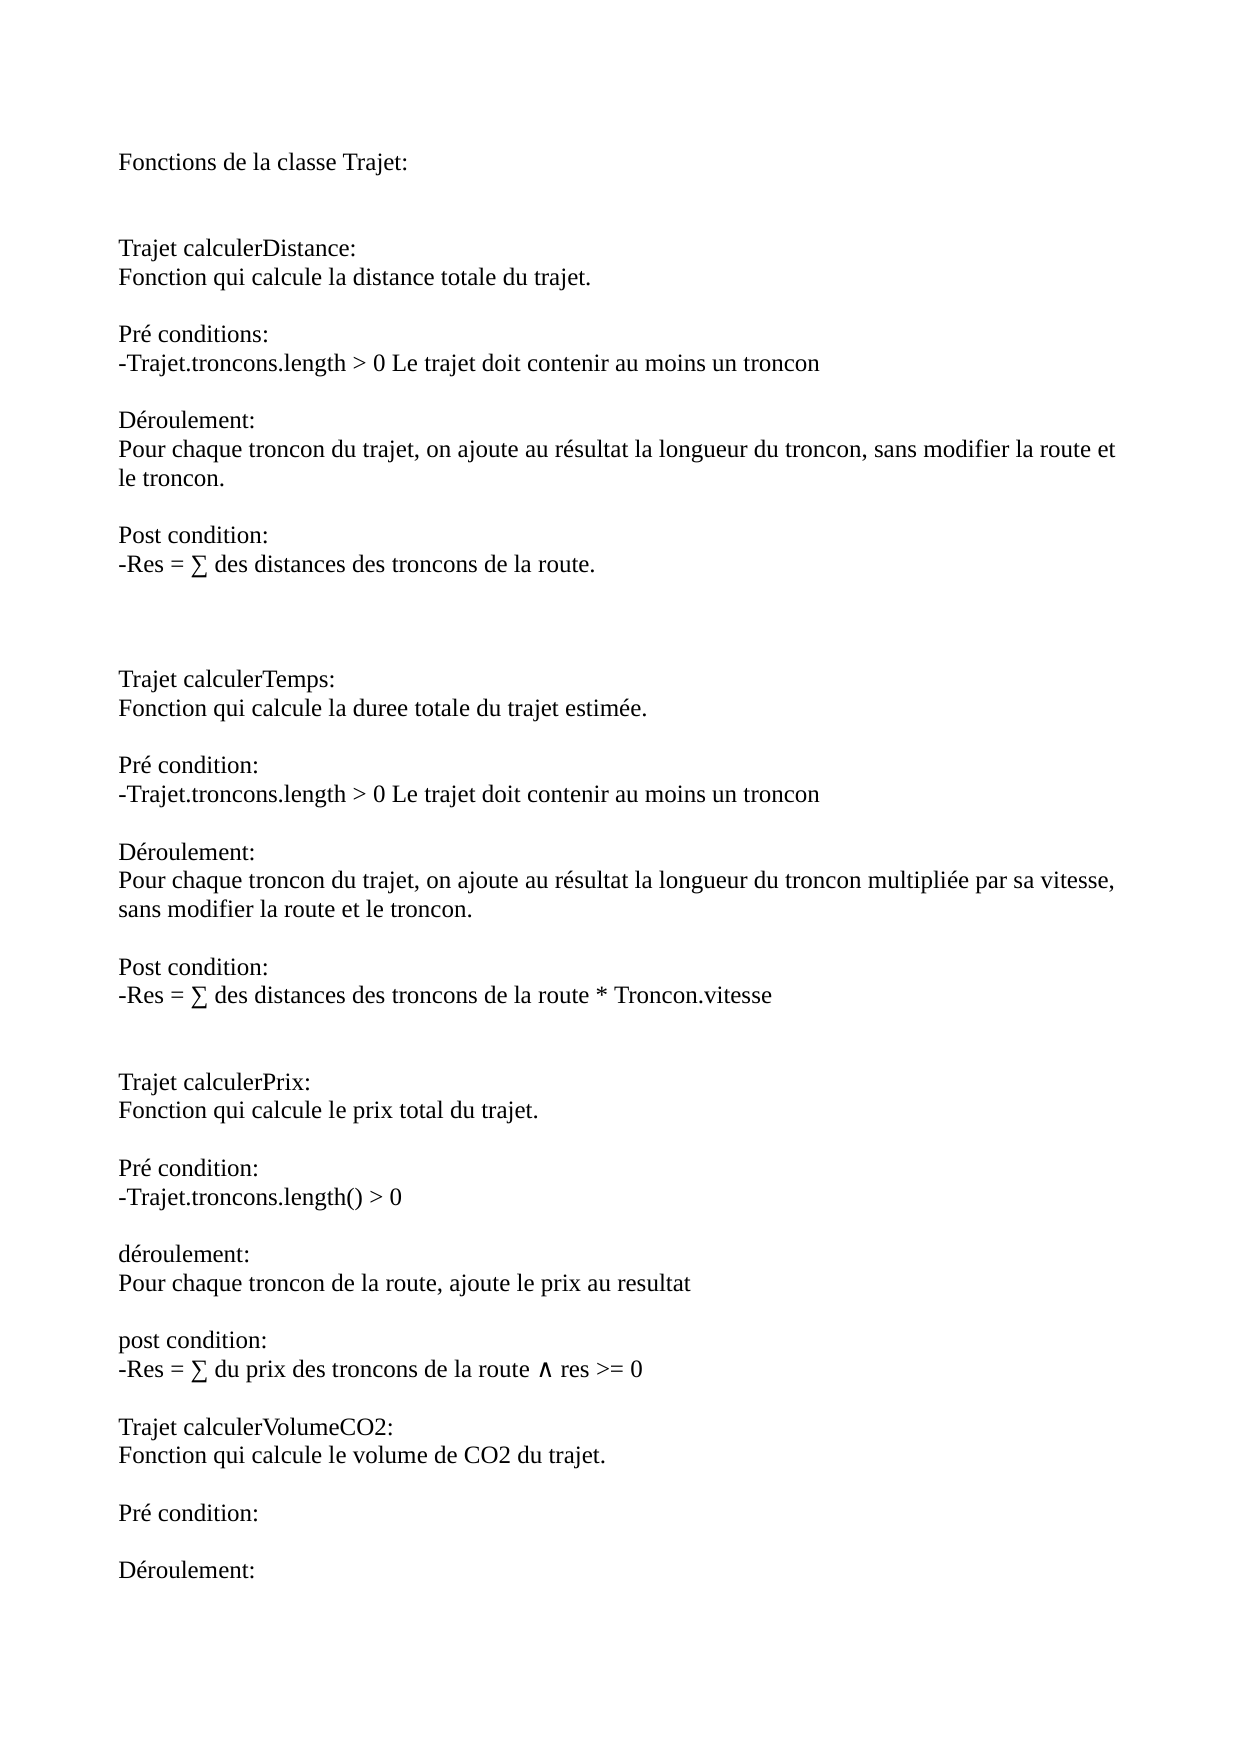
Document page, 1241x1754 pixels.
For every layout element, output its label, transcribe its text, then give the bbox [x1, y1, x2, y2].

text -Trajet.troncons.length() > 0 déroulement: [118, 1182, 1122, 1268]
text Fonctions de la classe Trajet: Trajet calculerDistance: Fonction qui calcule la distance totale du trajet. Pré conditions: -Trajet.troncons.length > 0 Le trajet doit contenir au moins un troncon Déroulement: Pour chaque troncon du trajet, on ajoute au résultat la longueur du troncon, sans modifier la route et le troncon. Post condition: -Res = ∑ des distances des troncons de la route. Trajet calculerTemps: Fonction qui calcule la duree totale du trajet estimée. Pré condition: -Trajet.troncons.length > 0 Le trajet doit contenir au moins un troncon Déroulement: Pour chaque troncon du trajet, on ajoute au résultat la longueur du troncon multipliée par sa vitesse, sans modifier la route et le troncon. Post condition: -Res = ∑ des distances des troncons de la route * Troncon.vitesse Trajet calculerPrix: Fonction qui calcule le prix total du trajet. Pré condition: [118, 118, 1122, 1182]
text Pour chaque troncon de la route, ajoute le prix au resultat post condition: -Res = ∑ du prix des troncons de la route ∧ res >= 0 [118, 1268, 1122, 1412]
text Trajet calculerVolumeCO2: Fonction qui calcule le volume de CO2 du trajet. Pré condition: Déroulement: [118, 1412, 1122, 1613]
